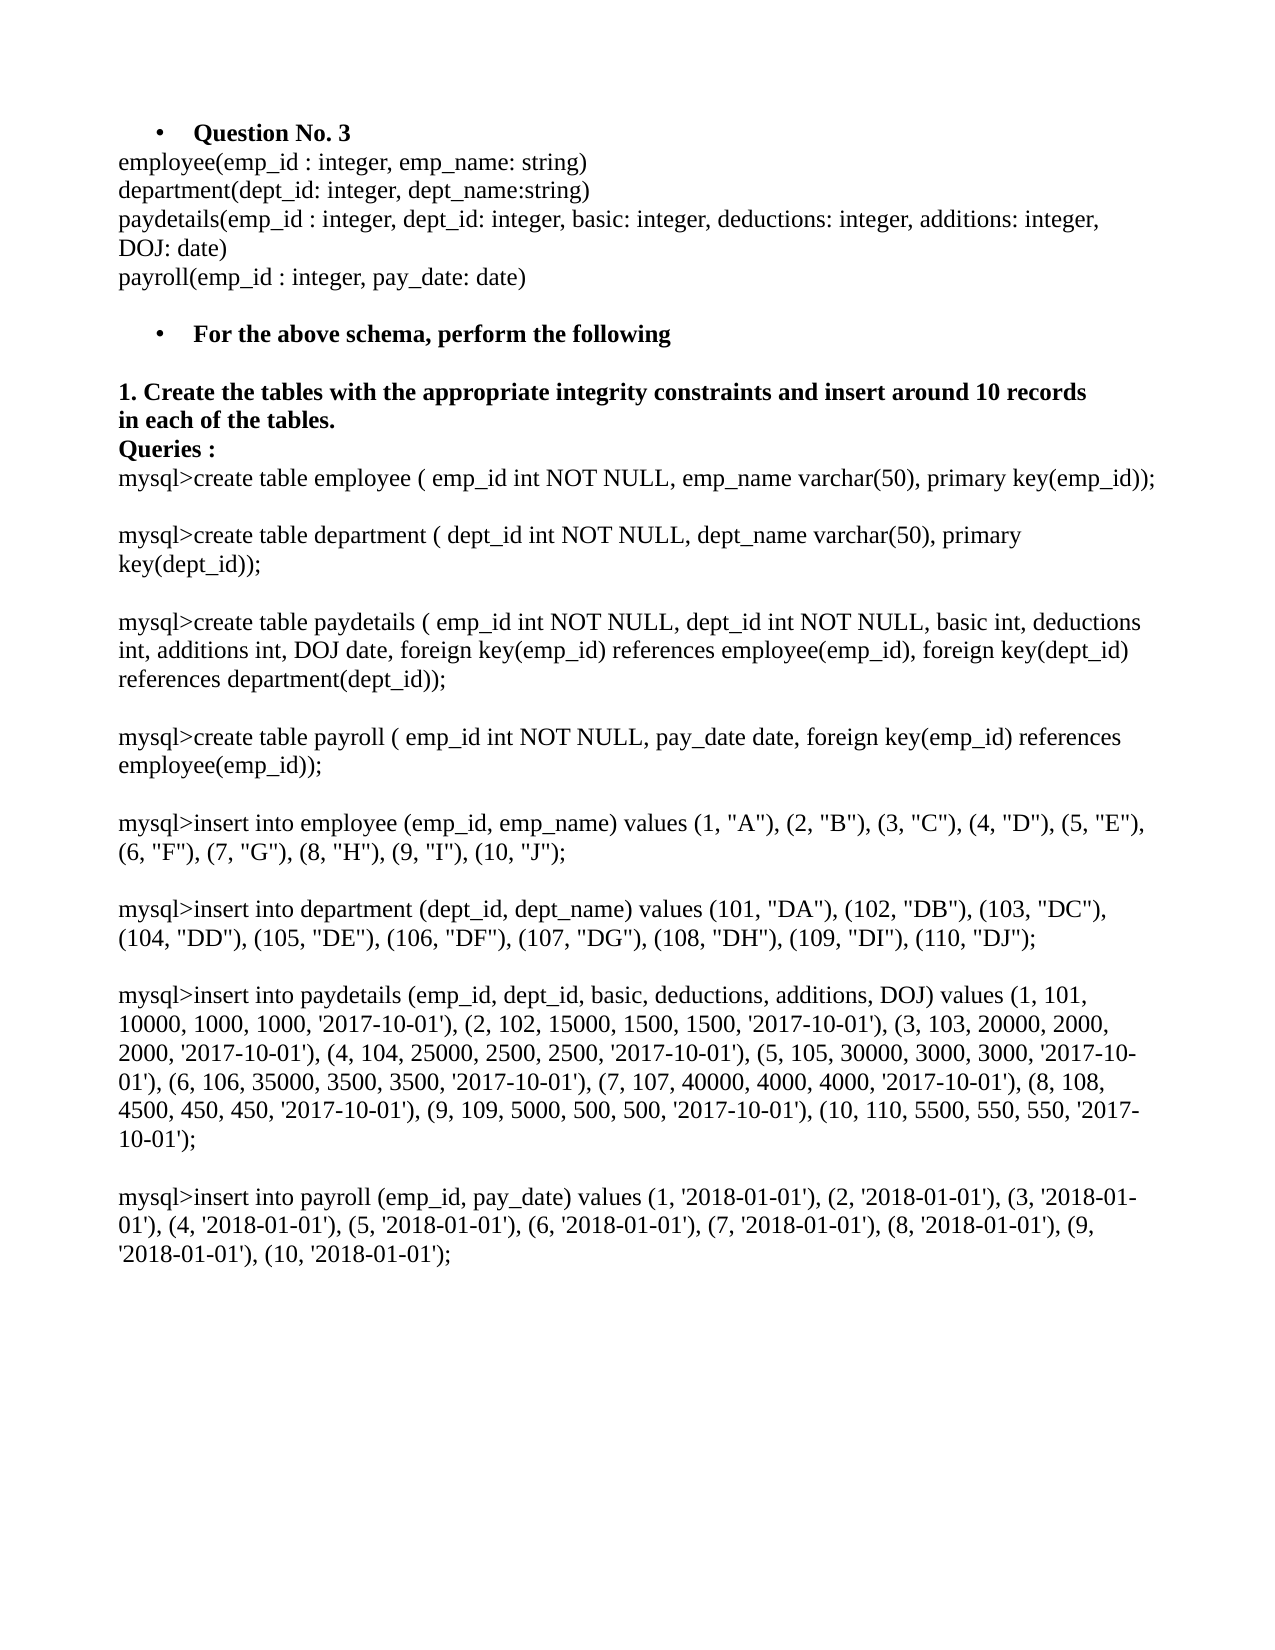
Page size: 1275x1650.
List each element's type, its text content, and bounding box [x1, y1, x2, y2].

text mysql>create table department ( dept_id int NOT NULL, dept_name varchar(50), primary key(dept_id)); [118, 521, 1157, 578]
text mysql>insert into employee (emp_id, emp_name) values (1, "A"), (2, "B"), (3, "C"), (4, "D"), (5, "E"), (6, "F"), (7, "G"), (8, "H"), (9, "I"), (10, "J"); [118, 808, 1157, 866]
text mysql>create table paydetails ( emp_id int NOT NULL, dept_id int NOT NULL, basic int, deductions int, additions int, DOJ date, foreign key(emp_id) references employee(emp_id), foreign key(dept_id) references department(dept_id)); [118, 607, 1157, 693]
list Question No. 3 [156, 118, 1157, 147]
text in each of the tables. [118, 406, 1157, 434]
text mysql>insert into payroll (emp_id, pay_date) values (1, '2018-01-01'), (2, '2018-01-01'), (3, '2018-01-01'), (4, '2018-01-01'), (5, '2018-01-01'), (6, '2018-01-01'), (7, '2018-01-01'), (8, '2018-01-01'), (9, '2018-01-01'), (10, '2018-01-01'); [118, 1182, 1157, 1268]
list For the above schema, perform the following [156, 319, 1157, 348]
text paydetails(emp_id : integer, dept_id: integer, basic: integer, deductions: integer, additions: integer, DOJ: date) [118, 204, 1157, 262]
text mysql>create table payroll ( emp_id int NOT NULL, pay_date date, foreign key(emp_id) references employee(emp_id)); [118, 722, 1157, 779]
text mysql>insert into paydetails (emp_id, dept_id, basic, deductions, additions, DOJ) values (1, 101, 10000, 1000, 1000, '2017-10-01'), (2, 102, 15000, 1500, 1500, '2017-10-01'), (3, 103, 20000, 2000, 2000, '2017-10-01'), (4, 104, 25000, 2500, 2500, '2017-10-01'), (5, 105, 30000, 3000, 3000, '2017-10-01'), (6, 106, 35000, 3500, 3500, '2017-10-01'), (7, 107, 40000, 4000, 4000, '2017-10-01'), (8, 108, 4500, 450, 450, '2017-10-01'), (9, 109, 5000, 500, 500, '2017-10-01'), (10, 110, 5500, 550, 550, '2017-10-01'); [118, 981, 1157, 1153]
text 1. Create the tables with the appropriate integrity constraints and insert around 10 records [118, 377, 1157, 406]
text department(dept_id: integer, dept_name:string) [118, 176, 1157, 204]
text employee(emp_id : integer, emp_name: string) [118, 147, 1157, 176]
text mysql>insert into department (dept_id, dept_name) values (101, "DA"), (102, "DB"), (103, "DC"), (104, "DD"), (105, "DE"), (106, "DF"), (107, "DG"), (108, "DH"), (109, "DI"), (110, "DJ"); [118, 894, 1157, 952]
text payroll(emp_id : integer, pay_date: date) [118, 262, 1157, 291]
text Queries : [118, 434, 1157, 463]
text mysql>create table employee ( emp_id int NOT NULL, emp_name varchar(50), primary key(emp_id)); [118, 463, 1157, 492]
